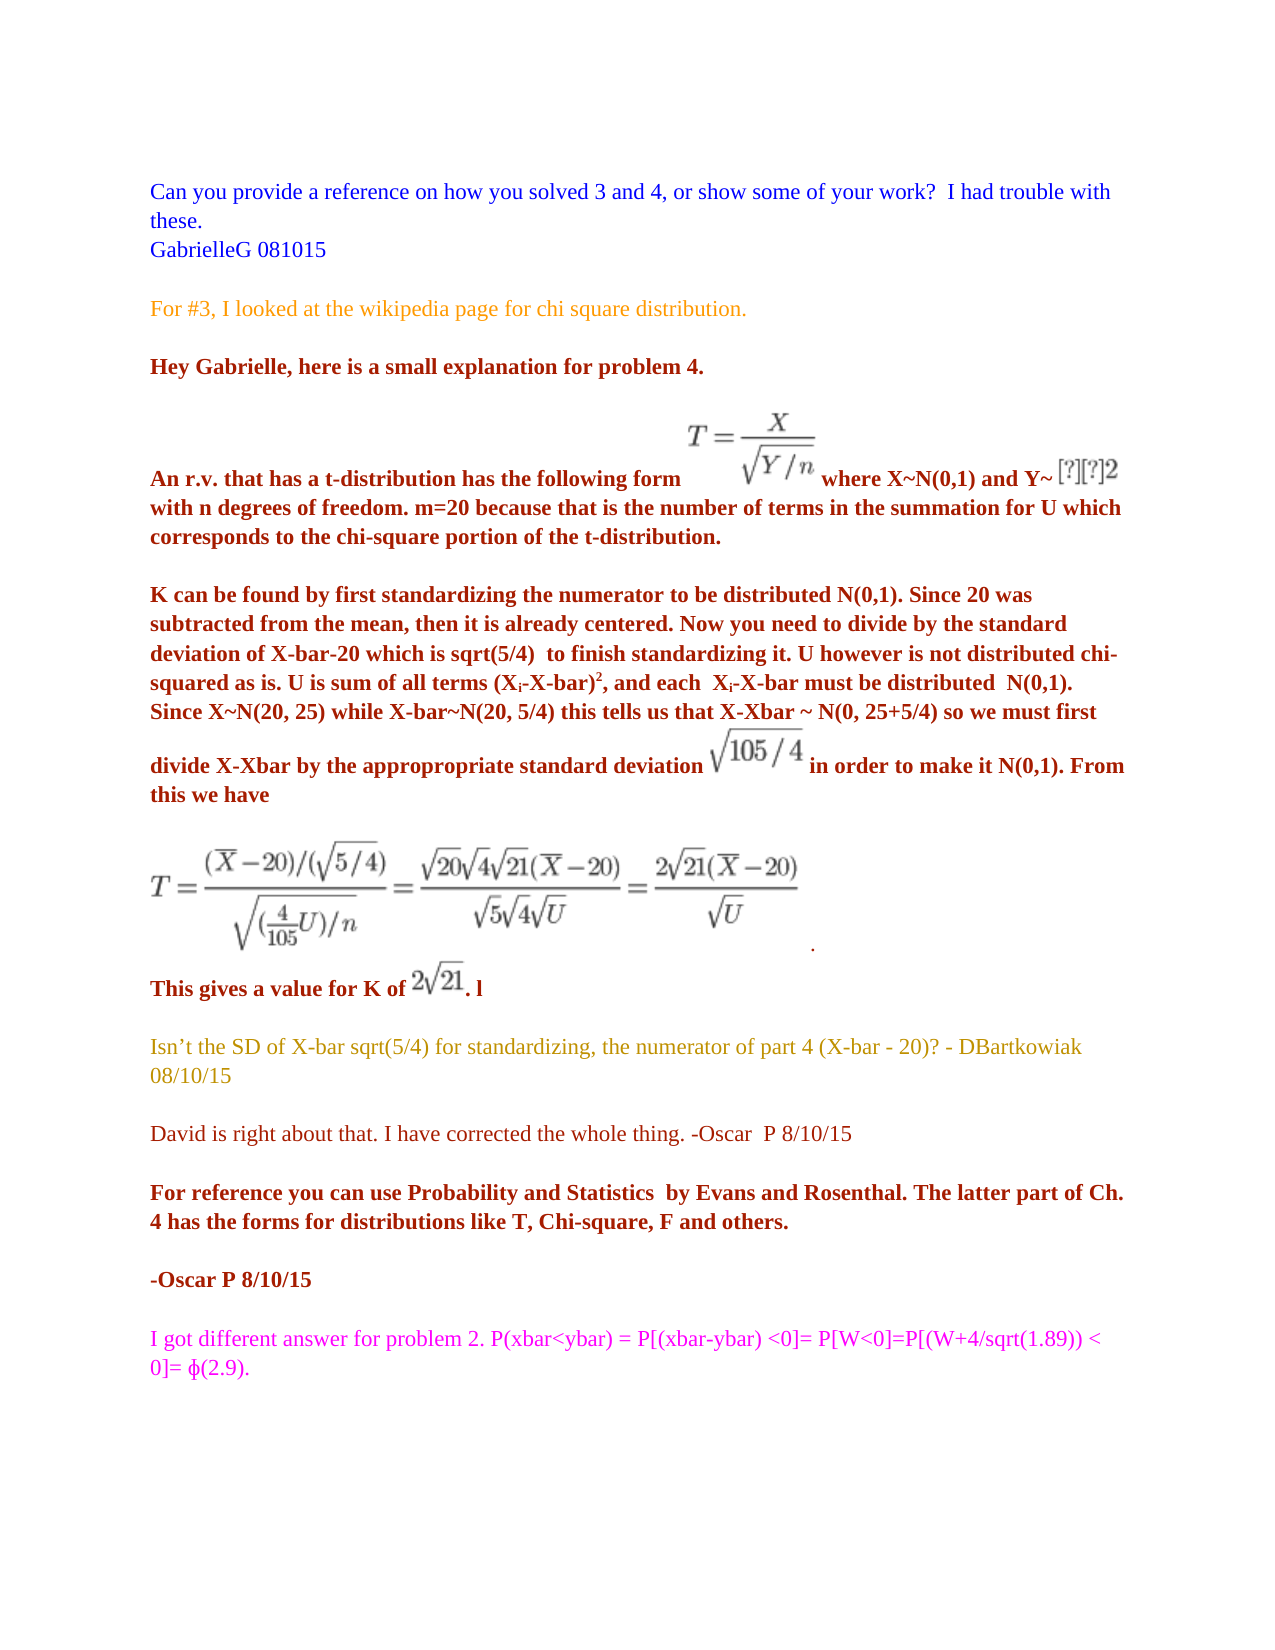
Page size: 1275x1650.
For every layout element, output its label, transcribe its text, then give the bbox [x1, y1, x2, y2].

text Hey Gabrielle, here is a small explanation for problem 4. [150, 354, 1125, 379]
picture [1058, 453, 1121, 486]
text . [150, 840, 1125, 956]
text This gives a value for K of . l [150, 960, 1125, 1001]
text I got different answer for problem 2. P(xbar<ybar) = P[(xbar-ybar) <0]= P[W<0]=P[(W+4/sqrt(1.89)) < 0]= ɸ(2.9). [150, 1326, 1125, 1380]
picture [150, 840, 799, 952]
text For #3, I looked at the wikipedia page for chi square distribution. [150, 296, 1125, 321]
picture [411, 960, 465, 996]
text For reference you can use Probability and Statistics by Evans and Rosenthal. The latter part of Ch. 4 has the forms for distributions like T, Chi-square, F and others. [150, 1180, 1125, 1234]
text GabrielleG 081015 [150, 237, 1125, 263]
text David is right about that. I have corrected the whole thing. -Oscar P 8/10/15 [150, 1121, 1125, 1147]
text -Oscar P 8/10/15 [150, 1267, 1125, 1293]
text An r.v. that has a t-distribution has the following form where X~N(0,1) and Y~ with n degrees of freedom. m=20 because that is the number of terms in the summation for U which corresponds to the chi-square portion of the t-distribution. [150, 412, 1125, 549]
picture [687, 412, 816, 486]
text Can you provide a reference on how you solved 3 and 4, or show some of your work? I had trouble with these. [150, 179, 1125, 234]
text K can be found by first standardizing the numerator to be distributed N(0,1). Since 20 was subtracted from the mean, then it is already centered. Now you need to divide by the standard deviation of X-bar-20 which is sqrt(5/4) to finish standardizing it. U however is not distributed chi-squared as is. U is sum of all terms (Xi-X-bar)2, and each Xi-X-bar must be distributed N(0,1). Since X~N(20, 25) while X-bar~N(20, 5/4) this tells us that X-Xbar ~ N(0, 25+5/4) so we must first divide X-Xbar by the appropropriate standard deviation in order to make it N(0,1). From this we have [150, 582, 1125, 807]
picture [709, 728, 804, 774]
text Isn’t the SD of X-bar sqrt(5/4) for standardizing, the numerator of part 4 (X-bar - 20)? - DBartkowiak 08/10/15 [150, 1034, 1125, 1088]
